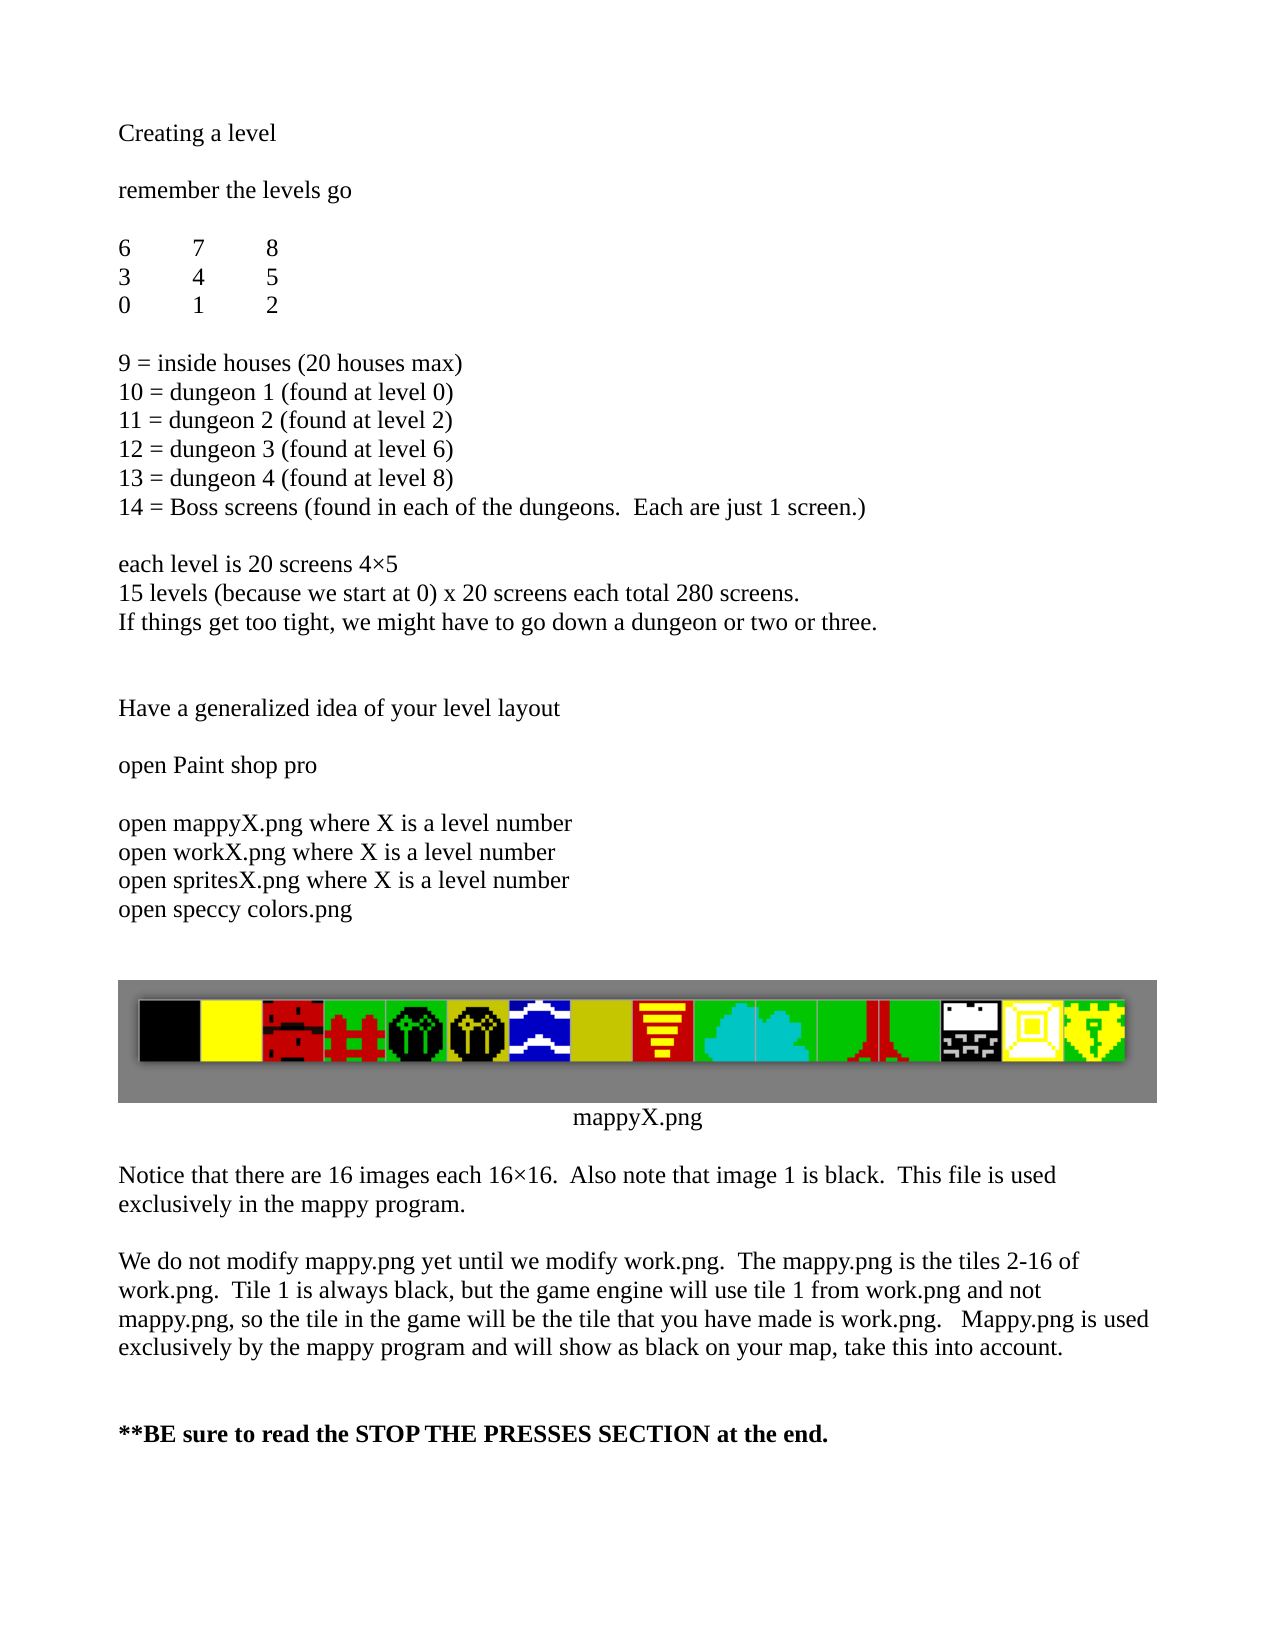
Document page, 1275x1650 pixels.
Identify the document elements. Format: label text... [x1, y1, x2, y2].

text 14 = Boss screens (found in each of the dungeons. Each are just 1 screen.) [118, 492, 1157, 521]
text open workX.png where X is a level number [118, 837, 1157, 866]
text open speccy colors.png [118, 894, 1157, 923]
text 9 = inside houses (20 houses max) [118, 348, 1157, 377]
text Notice that there are 16 images each 16×16. Also note that image 1 is black. This file is used exclusively in the mappy program. [118, 1160, 1157, 1217]
text 11 = dungeon 2 (found at level 2) [118, 406, 1157, 434]
text remember the levels go [118, 176, 1157, 204]
text We do not modify mappy.png yet until we modify work.png. The mappy.png is the tiles 2-16 of work.png. Tile 1 is always black, but the game engine will use tile 1 from work.png and not mappy.png, so the tile in the game will be the tile that you have made is work.png. Mappy.png is used exclusively by the mappy program and will show as black on your map, take this into account. [118, 1246, 1157, 1361]
picture [118, 980, 1157, 1103]
text 3 4 5 [118, 262, 1157, 291]
text 6 7 8 [118, 233, 1157, 262]
text each level is 20 screens 4×5 [118, 549, 1157, 578]
text 10 = dungeon 1 (found at level 0) [118, 377, 1157, 406]
text 12 = dungeon 3 (found at level 6) [118, 434, 1157, 463]
text 13 = dungeon 4 (found at level 8) [118, 463, 1157, 492]
text Have a generalized idea of your level layout [118, 693, 1157, 722]
text 15 levels (because we start at 0) x 20 screens each total 280 screens. [118, 578, 1157, 607]
text Creating a level [118, 118, 1157, 147]
text open mappyX.png where X is a level number [118, 808, 1157, 837]
text If things get too tight, we might have to go down a dungeon or two or three. [118, 607, 1157, 636]
text mappyX.png [118, 1103, 1157, 1131]
text **BE sure to read the STOP THE PRESSES SECTION at the end. [118, 1419, 1157, 1447]
text 0 1 2 [118, 291, 1157, 319]
text open spritesX.png where X is a level number [118, 866, 1157, 894]
text open Paint shop pro [118, 751, 1157, 779]
